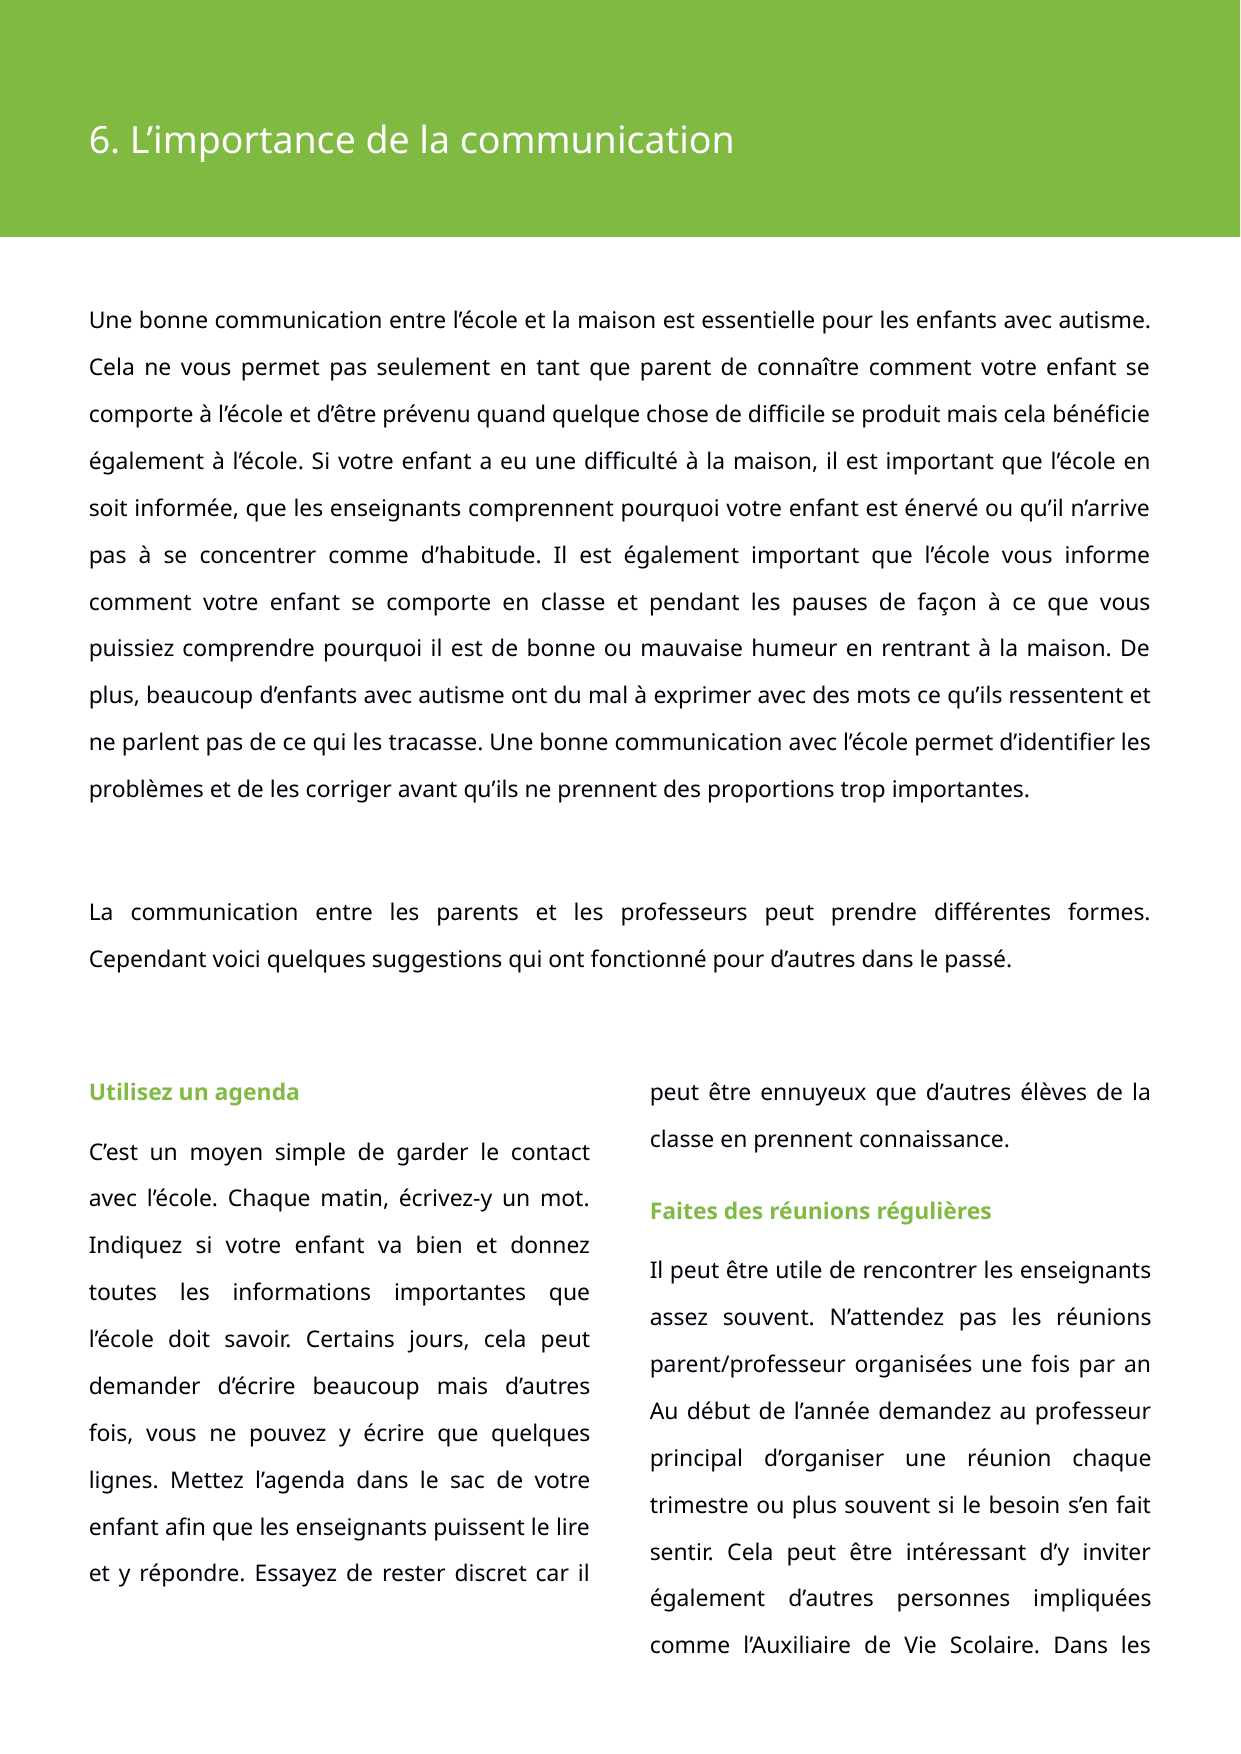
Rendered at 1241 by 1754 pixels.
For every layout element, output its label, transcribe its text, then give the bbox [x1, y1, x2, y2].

text C’est un moyen simple de garder le contact avec l’école. Chaque matin, écrivez-y un mot. Indiquez si votre enfant va bien et donnez toutes les informations importantes que l’école doit savoir. Certains jours, cela peut demander d’écrire beaucoup mais d’autres fois, vous ne pouvez y écrire que quelques lignes. Mettez l’agenda dans le sac de votre enfant afin que les enseignants puissent le lire et y répondre. Essayez de rester discret car il [88, 1135, 591, 1588]
text peut être ennuyeux que d’autres élèves de la classe en prennent connaissance. [649, 1076, 1152, 1154]
subtitle Utilisez un agenda [88, 1076, 591, 1107]
text Une bonne communication entre l’école et la maison est essentielle pour les enfants avec autisme. Cela ne vous permet pas seulement en tant que parent de connaître comment votre enfant se comporte à l’école et d’être prévenu quand quelque chose de difficile se produit mais cela bénéficie également à l’école. Si votre enfant a eu une difficulté à la maison, il est important que l’école en soit informée, que les enseignants comprennent pourquoi votre enfant est énervé ou qu’il n’arrive pas à se concentrer comme d’habitude. Il est également important que l’école vous informe comment votre enfant se comporte en classe et pendant les pauses de façon à ce que vous puissiez comprendre pourquoi il est de bonne ou mauvaise humeur en rentrant à la maison. De plus, beaucoup d’enfants avec autisme ont du mal à exprimer avec des mots ce qu’ils ressentent et ne parlent pas de ce qui les tracasse. Une bonne communication avec l’école permet d’identifier les problèmes et de les corriger avant qu’ils ne prennent des proportions trop importantes. [88, 304, 1152, 804]
subtitle 6. L’importance de la communication [88, 113, 1152, 164]
text La communication entre les parents et les professeurs peut prendre différentes formes. Cependant voici quelques suggestions qui ont fonctionné pour d’autres dans le passé. [88, 896, 1152, 974]
text Il peut être utile de rencontrer les enseignants assez souvent. N’attendez pas les réunions parent/professeur organisées une fois par an Au début de l’année demandez au professeur principal d’organiser une réunion chaque trimestre ou plus souvent si le besoin s’en fait sentir. Cela peut être intéressant d’y inviter également d’autres personnes impliquées comme l’Auxiliaire de Vie Scolaire. Dans les [649, 1254, 1152, 1660]
subtitle Faites des réunions régulières [649, 1195, 1152, 1226]
